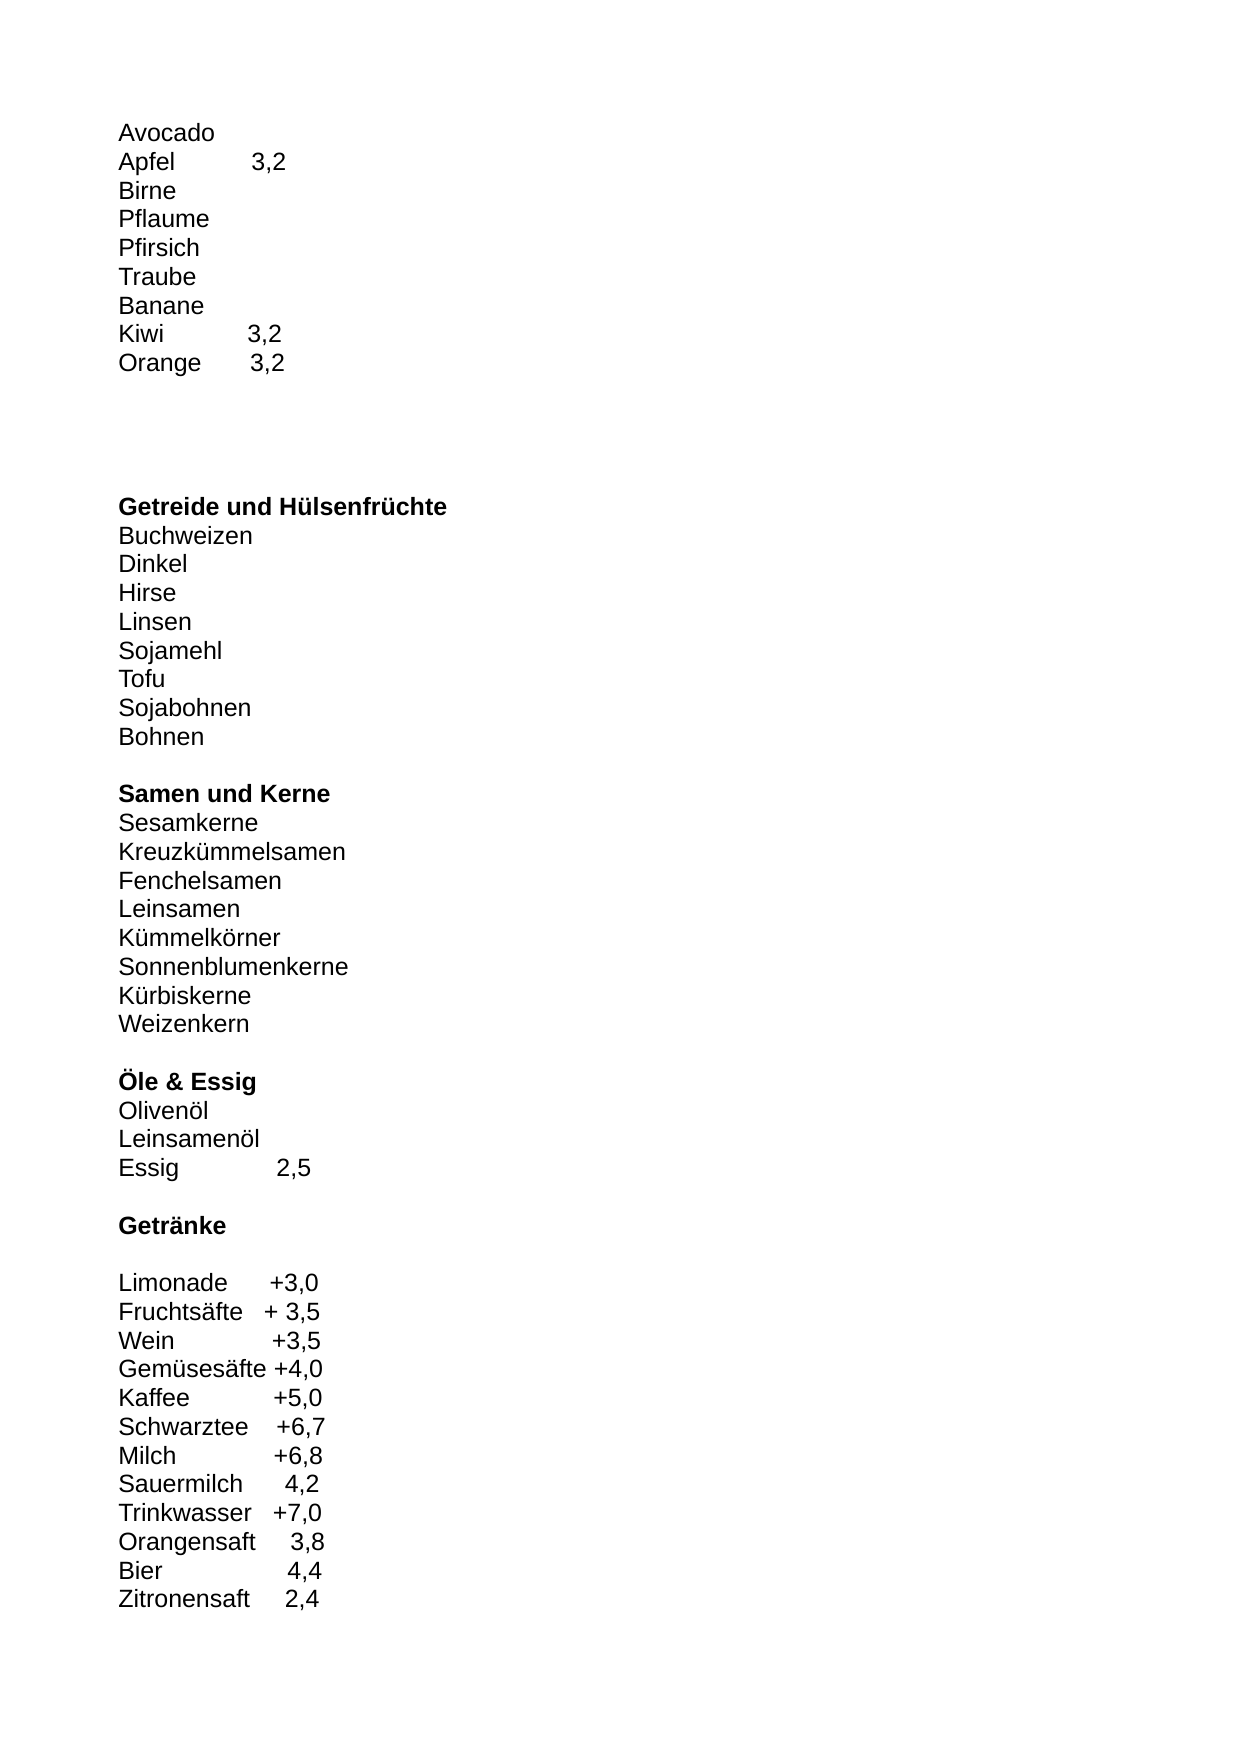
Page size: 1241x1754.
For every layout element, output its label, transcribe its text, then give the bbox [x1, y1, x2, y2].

text Bohnen [118, 722, 1122, 751]
text Kürbiskerne [118, 981, 1122, 1009]
text Getränke [118, 1211, 1122, 1239]
text Kiwi 3,2 [118, 319, 1122, 348]
text Zitronensaft 2,4 [118, 1584, 1122, 1613]
text Bier 4,4 [118, 1556, 1122, 1584]
text Sauermilch 4,2 [118, 1469, 1122, 1498]
text Pfirsich [118, 233, 1122, 262]
text Banane [118, 291, 1122, 319]
text Fenchelsamen [118, 866, 1122, 894]
text Sojabohnen [118, 693, 1122, 722]
text Buchweizen [118, 521, 1122, 549]
text Kaffee +5,0 [118, 1383, 1122, 1412]
text Essig 2,5 [118, 1153, 1122, 1182]
text Leinsamenöl [118, 1124, 1122, 1153]
text Hirse [118, 578, 1122, 607]
text Olivenöl [118, 1096, 1122, 1124]
text Traube [118, 262, 1122, 291]
text Avocado [118, 118, 1122, 147]
text Weizenkern [118, 1009, 1122, 1038]
text Getreide und Hülsenfrüchte [118, 492, 1122, 521]
text Dinkel [118, 549, 1122, 578]
text Samen und Kerne [118, 779, 1122, 808]
text Leinsamen [118, 894, 1122, 923]
text Sonnenblumenkerne [118, 952, 1122, 981]
text Gemüsesäfte +4,0 [118, 1354, 1122, 1383]
text Kreuzkümmelsamen [118, 837, 1122, 866]
text Schwarztee +6,7 [118, 1412, 1122, 1441]
text Orangensaft 3,8 [118, 1527, 1122, 1556]
text Fruchtsäfte + 3,5 [118, 1297, 1122, 1326]
text Öle & Essig [118, 1067, 1122, 1096]
text Pflaume [118, 204, 1122, 233]
text Tofu [118, 664, 1122, 693]
text Limonade +3,0 [118, 1268, 1122, 1297]
text Orange 3,2 [118, 348, 1122, 377]
text Sojamehl [118, 636, 1122, 664]
text Milch +6,8 [118, 1441, 1122, 1469]
text Birne [118, 176, 1122, 204]
text Apfel 3,2 [118, 147, 1122, 176]
text Wein +3,5 [118, 1326, 1122, 1354]
text Sesamkerne [118, 808, 1122, 837]
text Kümmelkörner [118, 923, 1122, 952]
text Trinkwasser +7,0 [118, 1498, 1122, 1527]
text Linsen [118, 607, 1122, 636]
